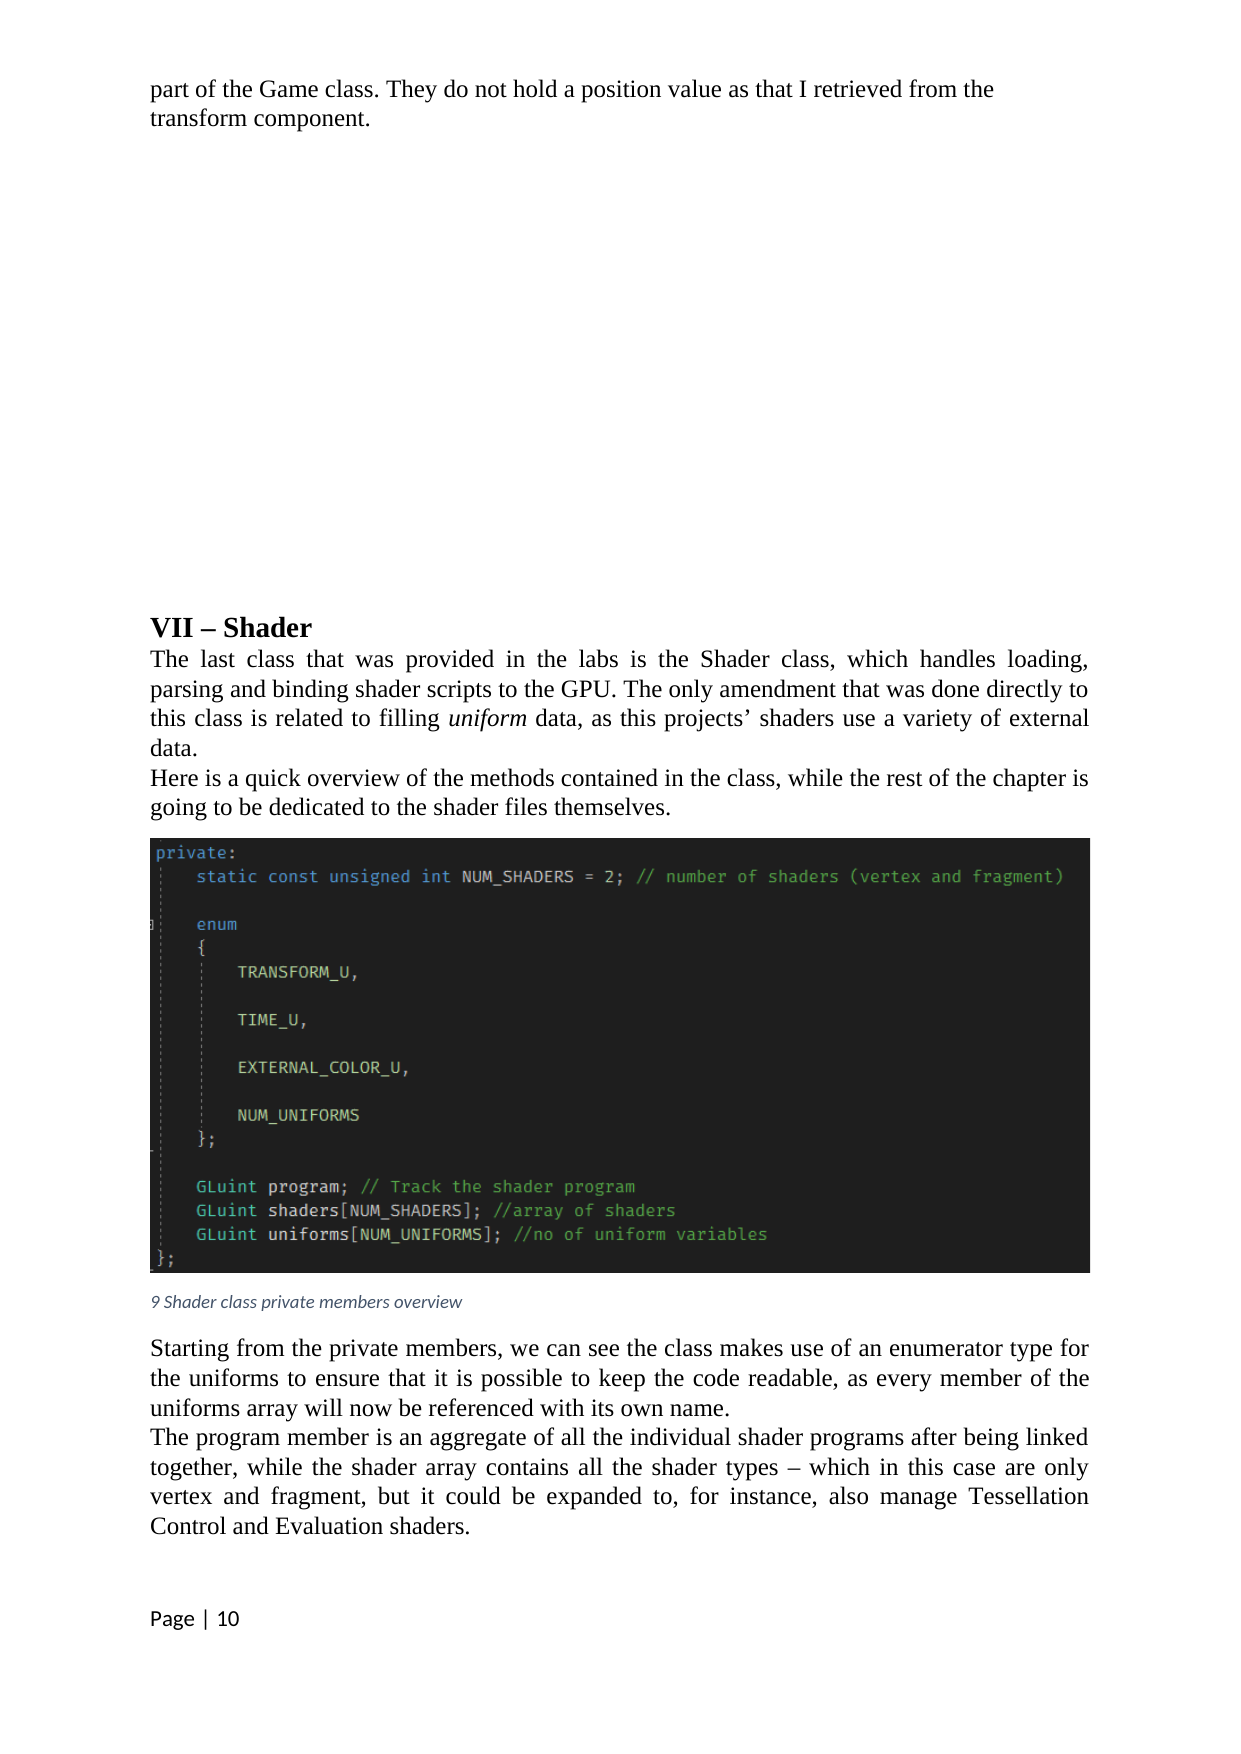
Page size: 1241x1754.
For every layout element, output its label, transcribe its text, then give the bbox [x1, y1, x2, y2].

text part of the Game class. They do not hold a position value as that I retrieved from the transform component. [150, 74, 1090, 132]
text Starting from the private members, we can see the class makes use of an enumerator type for the uniforms to ensure that it is possible to keep the code readable, as every member of the uniforms array will now be referenced with its own name. The program member is an aggregate of all the individual shader programs after being linked together, while the shader array contains all the shader types – which in this case are only vertex and fragment, but it could be expanded to, for instance, also manage Tessellation Control and Evaluation shaders. [150, 1333, 1090, 1540]
text VII – Shader The last class that was provided in the labs is the Shader class, which handles loading, parsing and binding shader scripts to the GPU. The only amendment that was done directly to this class is related to filling uniform data, as this projects’ shaders use a variety of external data. Here is a quick overview of the methods contained in the class, while the rest of the chapter is going to be dedicated to the shader files themselves. [150, 610, 1090, 821]
text 9 Shader class private members overview [150, 1290, 1090, 1313]
